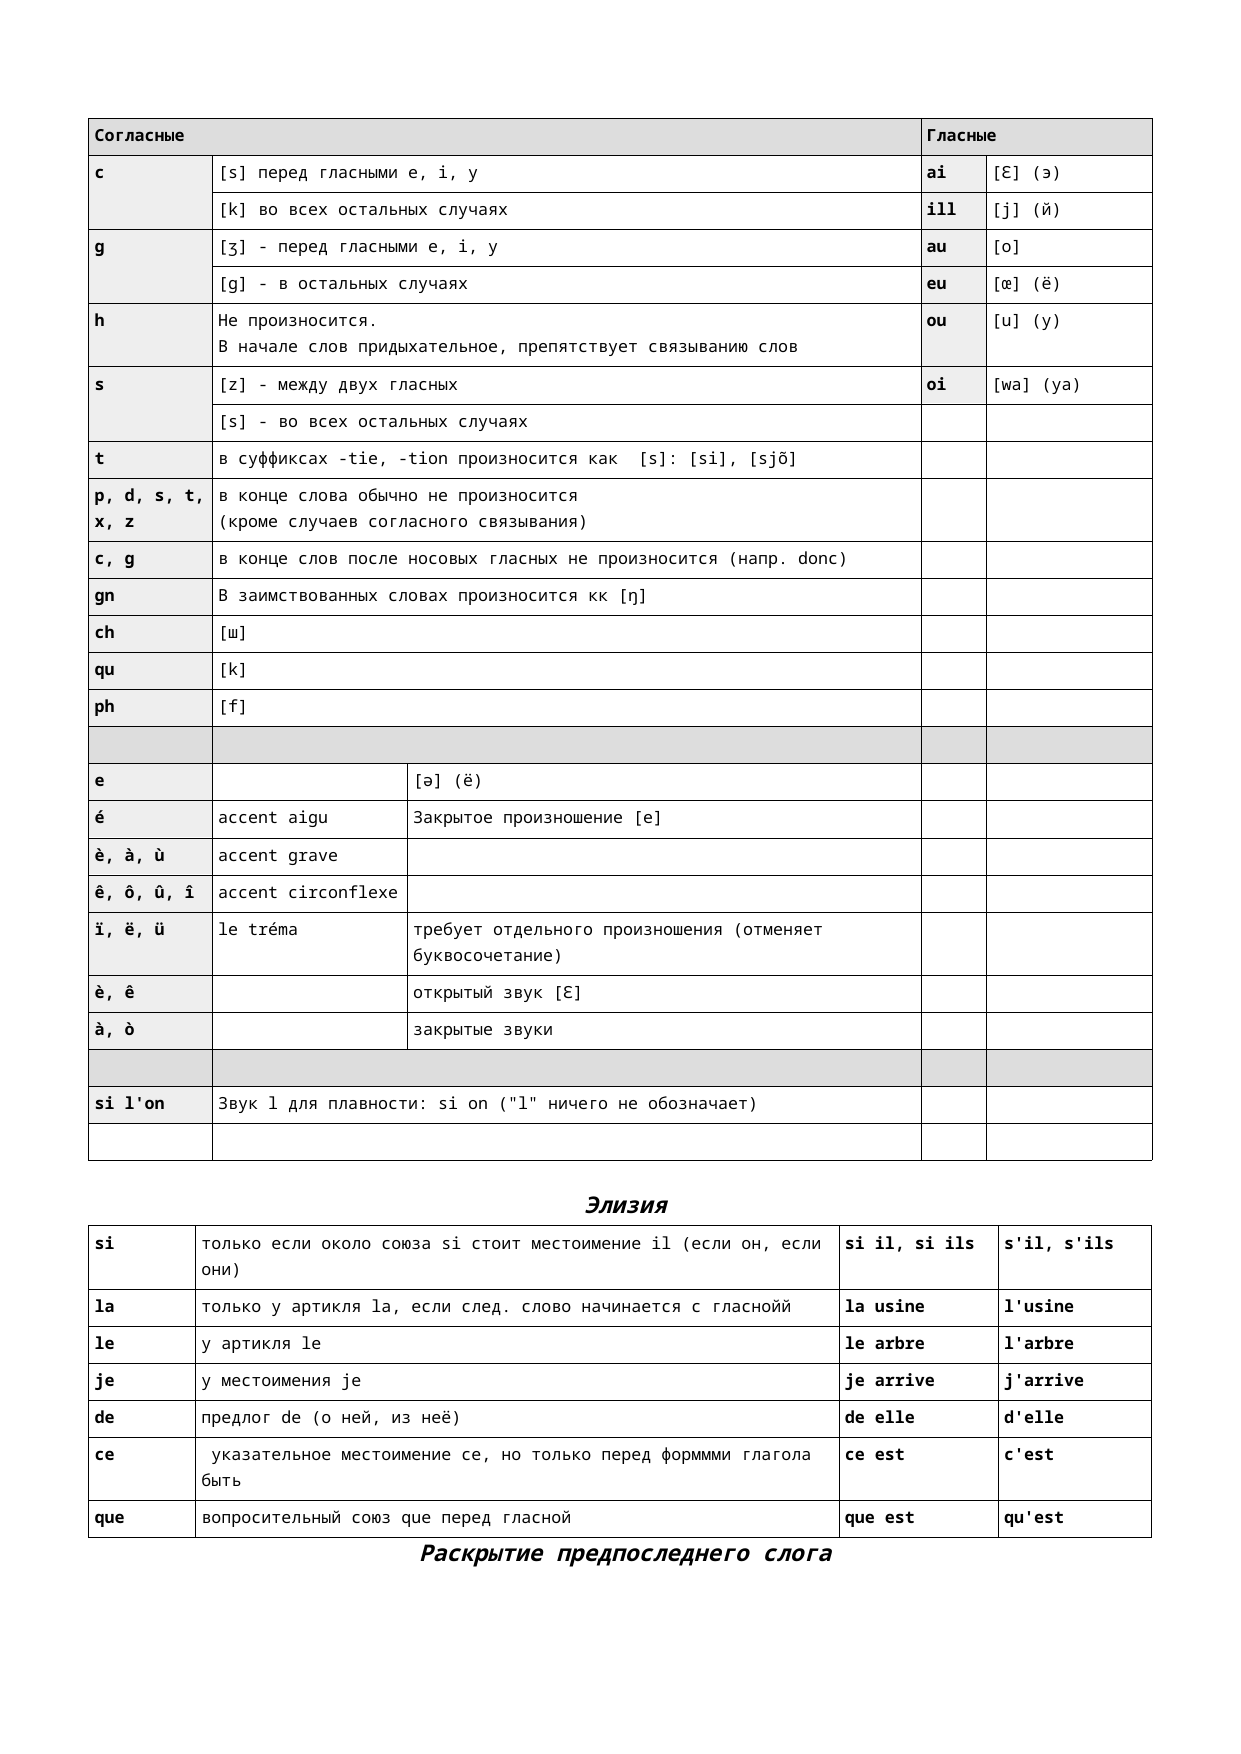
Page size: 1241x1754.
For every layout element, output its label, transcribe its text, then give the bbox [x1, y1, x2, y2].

table_cell c [89, 156, 212, 229]
table_cell у местоимения je [196, 1364, 839, 1400]
table_cell que [89, 1501, 195, 1537]
table_cell h [89, 304, 212, 366]
table_cell открытый звук [Ɛ] [408, 976, 921, 1012]
table_cell g [89, 230, 212, 303]
table_cell accent aigu [213, 801, 407, 837]
table_cell [987, 579, 1152, 615]
table_cell si l'on [89, 1087, 212, 1123]
table_cell [922, 442, 986, 478]
table_cell [922, 405, 986, 441]
table_cell [213, 1050, 921, 1086]
table_cell le tréma [213, 913, 407, 975]
table_cell [987, 764, 1152, 800]
table_cell ou [922, 304, 986, 366]
table_cell [922, 616, 986, 652]
table_cell è, à, ù [89, 839, 212, 874]
table_cell la usine [840, 1290, 998, 1326]
table_cell ai [922, 156, 986, 192]
table_cell [987, 442, 1152, 478]
table_cell [213, 1013, 407, 1049]
table_cell в конце слова обычно не произносится (кроме случаев согласного связывания) [213, 479, 921, 541]
table_cell [s] перед гласными e, i, y [213, 156, 921, 192]
table_cell è, ê [89, 976, 212, 1012]
table_cell [987, 1013, 1152, 1049]
table_cell [922, 579, 986, 615]
table_cell [922, 479, 986, 541]
table_cell [g] - в остальных случаях [213, 267, 921, 303]
table_cell Звук l для плавности: si on ("l" ничего не обозначает) [213, 1087, 921, 1123]
table_cell [987, 1050, 1152, 1086]
text Элизия [88, 1189, 1152, 1221]
table_cell [922, 839, 986, 874]
table_cell l'usine [999, 1290, 1151, 1326]
table_cell [922, 1087, 986, 1123]
table_cell [922, 653, 986, 689]
table_cell В заимствованных словах произносится кк [ŋ] [213, 579, 921, 615]
table_cell [987, 801, 1152, 837]
table_cell в суффиксах -tie, -tion произносится как [s]: [si], [sjõ] [213, 442, 921, 478]
table_cell [u] (у) [987, 304, 1152, 366]
table_cell s [89, 367, 212, 441]
table_cell la [89, 1290, 195, 1326]
table_cell [922, 1050, 986, 1086]
table_cell [987, 876, 1152, 912]
table_cell у артикля le [196, 1327, 839, 1363]
table_cell [987, 479, 1152, 541]
table_cell t [89, 442, 212, 478]
table_cell [922, 801, 986, 837]
table_cell [987, 1124, 1152, 1160]
table_cell Закрытое произношение [e] [408, 801, 921, 837]
table_cell gn [89, 579, 212, 615]
table_cell [922, 976, 986, 1012]
table_cell [k] [213, 653, 921, 689]
table_cell [213, 727, 921, 763]
table_cell c, g [89, 542, 212, 578]
table_cell [213, 1124, 921, 1160]
table_cell [œ] (ё) [987, 267, 1152, 303]
table_cell [987, 913, 1152, 975]
table_cell ê, ô, û, î [89, 876, 212, 912]
table_cell [987, 839, 1152, 874]
table_cell é [89, 801, 212, 837]
table_cell le [89, 1327, 195, 1363]
table_cell в конце слов после носовых гласных не произносится (напр. donc) [213, 542, 921, 578]
table_cell [s] - во всех остальных случаях [213, 405, 921, 441]
table_cell [213, 764, 407, 800]
table_cell e [89, 764, 212, 800]
table_cell предлог de (о ней, из неё) [196, 1401, 839, 1437]
table_cell [922, 876, 986, 912]
table_cell oi [922, 367, 986, 403]
table_cell [j] (й) [987, 193, 1152, 229]
table_cell ce est [840, 1438, 998, 1500]
table_cell [922, 1124, 986, 1160]
table_cell l'arbre [999, 1327, 1151, 1363]
table_cell j'arrive [999, 1364, 1151, 1400]
table_cell [922, 1013, 986, 1049]
table_cell [987, 690, 1152, 726]
text Раскрытие предпоследнего слога [88, 1538, 1152, 1568]
table_cell [922, 690, 986, 726]
table_cell d'elle [999, 1401, 1151, 1437]
table_cell [89, 727, 212, 763]
table_cell вопросительный союз que перед гласной [196, 1501, 839, 1537]
table_cell [89, 1050, 212, 1086]
table_cell [ш] [213, 616, 921, 652]
table_cell [987, 976, 1152, 1012]
table_cell [987, 405, 1152, 441]
table_cell [922, 913, 986, 975]
table_cell [ә] (ё) [408, 764, 921, 800]
table_cell [408, 876, 921, 912]
table_cell p, d, s, t, x, z [89, 479, 212, 541]
table_cell ce [89, 1438, 195, 1500]
table_cell [wa] (уа) [987, 367, 1152, 403]
table_header только если около союза si стоит местоимение il (если он, если они) [196, 1226, 839, 1288]
table_header si [89, 1226, 195, 1288]
table_cell [ʒ] - перед гласными e, i, y [213, 230, 921, 266]
table_cell c'est [999, 1438, 1151, 1500]
table_cell [408, 839, 921, 874]
table_cell [922, 727, 986, 763]
table_cell eu [922, 267, 986, 303]
table_cell только у артикля la, если след. слово начинается с гласнойй [196, 1290, 839, 1326]
table_cell [987, 653, 1152, 689]
table_cell qu'est [999, 1501, 1151, 1537]
table_cell je arrive [840, 1364, 998, 1400]
table_header Согласные [89, 119, 921, 155]
table_header s'il, s'ils [999, 1226, 1151, 1288]
table_cell требует отдельного произношения (отменяет буквосочетание) [408, 913, 921, 975]
table_cell je [89, 1364, 195, 1400]
table_cell [922, 764, 986, 800]
table_cell [987, 1087, 1152, 1123]
table_cell [Ɛ] (э) [987, 156, 1152, 192]
table_cell le arbre [840, 1327, 998, 1363]
table_cell de [89, 1401, 195, 1437]
table_cell [987, 542, 1152, 578]
table_cell à, ò [89, 1013, 212, 1049]
table_cell [922, 542, 986, 578]
table_cell закрытые звуки [408, 1013, 921, 1049]
table_cell accent circonflexe [213, 876, 407, 912]
table_cell [k] во всех остальных случаях [213, 193, 921, 229]
table_cell de elle [840, 1401, 998, 1437]
table_cell que est [840, 1501, 998, 1537]
table_cell ï, ë, ü [89, 913, 212, 975]
table_cell [987, 616, 1152, 652]
table_cell [z] - между двух гласных [213, 367, 921, 403]
table_cell Не произносится. В начале слов придыхательное, препятствует связыванию слов [213, 304, 921, 366]
table_header si il, si ils [840, 1226, 998, 1288]
table_cell ph [89, 690, 212, 726]
table_cell [987, 727, 1152, 763]
table_cell ill [922, 193, 986, 229]
table_header Гласные [922, 119, 1152, 155]
table_cell указательное местоимение ce, но только перед форммми глагола быть [196, 1438, 839, 1500]
table_cell qu [89, 653, 212, 689]
table_cell accent grave [213, 839, 407, 874]
table_cell [213, 976, 407, 1012]
table_cell [89, 1124, 212, 1160]
table_cell ch [89, 616, 212, 652]
table_cell [f] [213, 690, 921, 726]
table_cell au [922, 230, 986, 266]
table_cell [o] [987, 230, 1152, 266]
